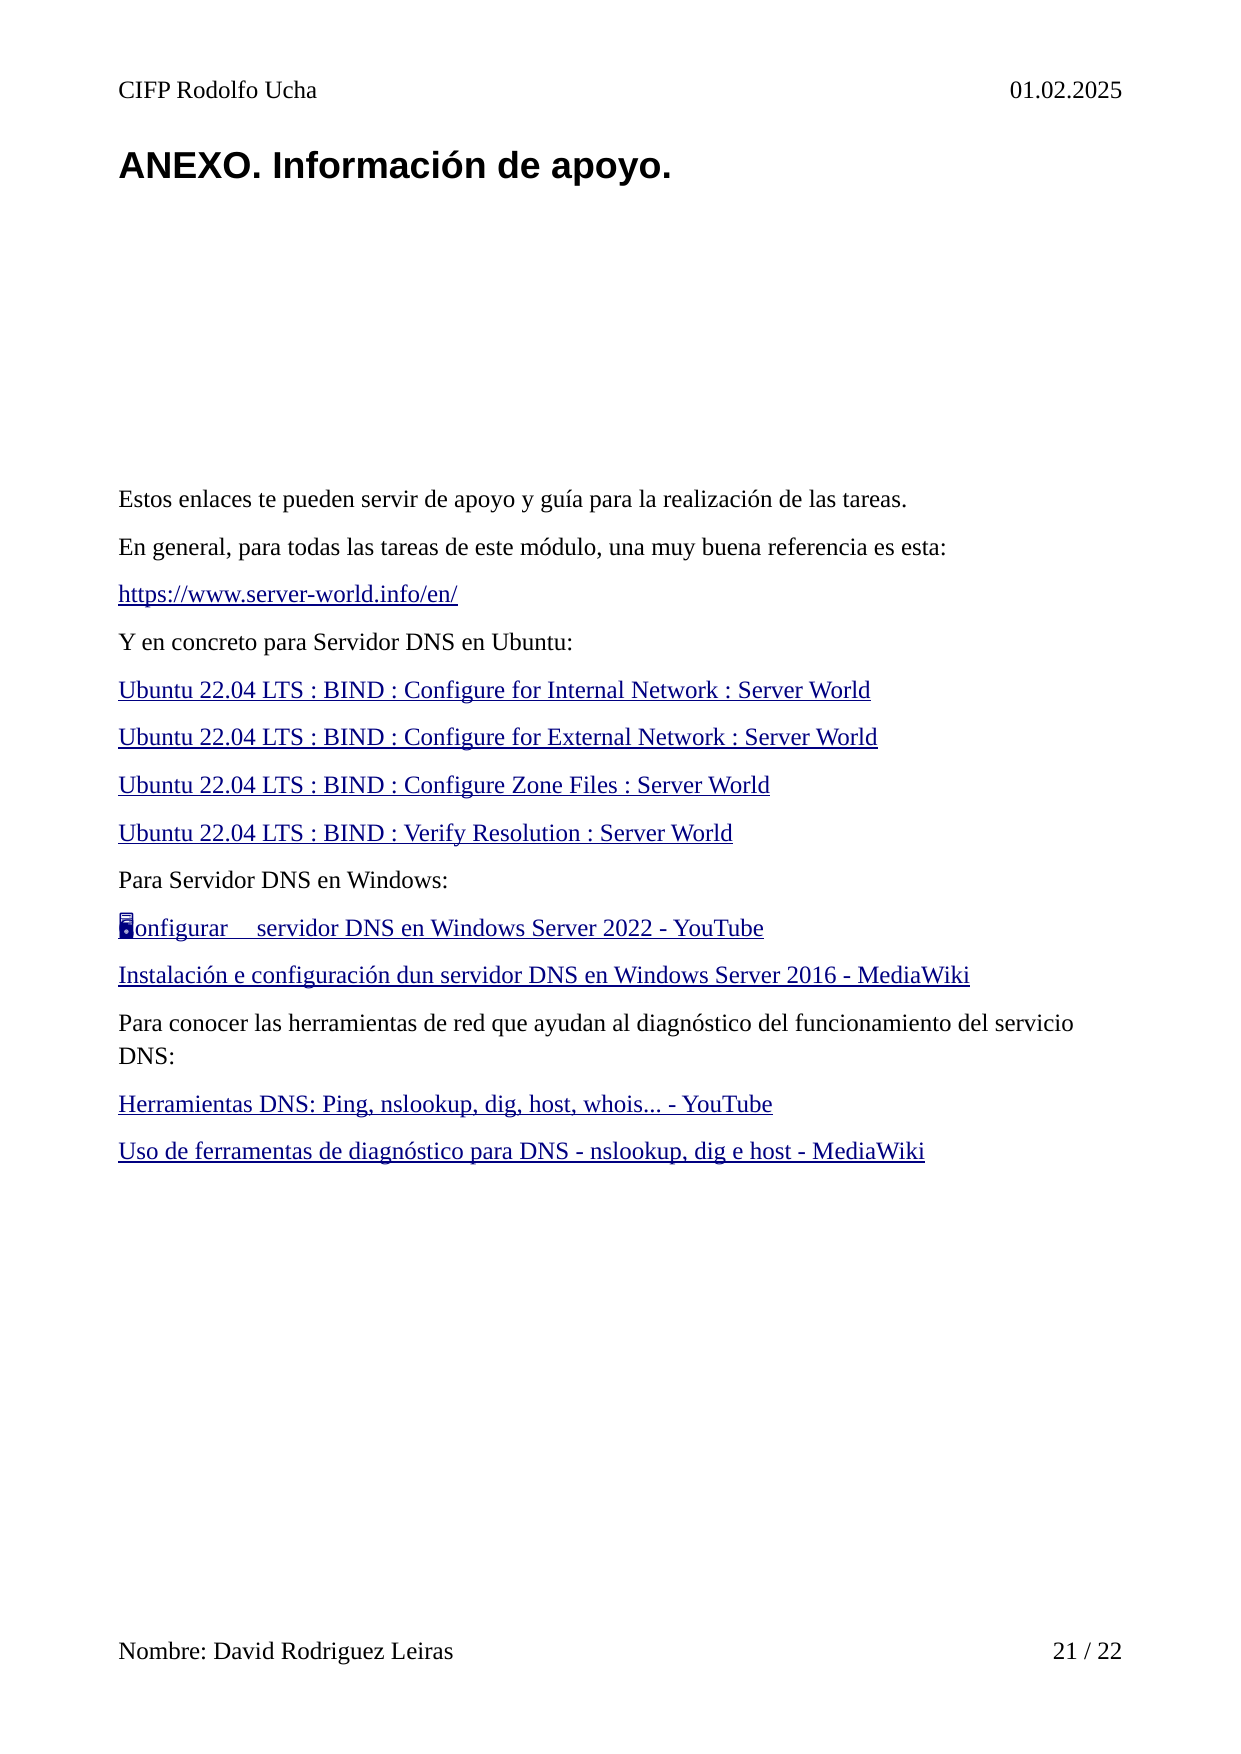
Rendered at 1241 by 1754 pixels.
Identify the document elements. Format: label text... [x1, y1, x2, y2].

text Para Servidor DNS en Windows: [118, 865, 1122, 894]
text Ubuntu 22.04 LTS : BIND : Configure for Internal Network : Server World [118, 675, 1122, 703]
text Ubuntu 22.04 LTS : BIND : Configure for External Network : Server World [118, 722, 1122, 751]
subtitle ANEXO. Información de apoyo. [118, 143, 1122, 186]
text Estos enlaces te pueden servir de apoyo y guía para la realización de las tareas. [118, 484, 1122, 513]
text https://www.server-world.info/en/ [118, 579, 1122, 608]
text En general, para todas las tareas de este módulo, una muy buena referencia es esta: [118, 532, 1122, 561]
text Uso de ferramentas de diagnóstico para DNS - nslookup, dig e host - MediaWiki [118, 1136, 1122, 1165]
text 📢Configurar 🖥 servidor DNS en Windows Server 2022 - YouTube [118, 913, 1122, 942]
text Ubuntu 22.04 LTS : BIND : Configure Zone Files : Server World [118, 770, 1122, 799]
text Y en concreto para Servidor DNS en Ubuntu: [118, 627, 1122, 656]
text Herramientas DNS: Ping, nslookup, dig, host, whois... - YouTube [118, 1089, 1122, 1117]
text Para conocer las herramientas de red que ayudan al diagnóstico del funcionamiento del servicio DNS: [118, 1008, 1122, 1070]
text Instalación e configuración dun servidor DNS en Windows Server 2016 - MediaWiki [118, 960, 1122, 989]
text Ubuntu 22.04 LTS : BIND : Verify Resolution : Server World [118, 818, 1122, 846]
